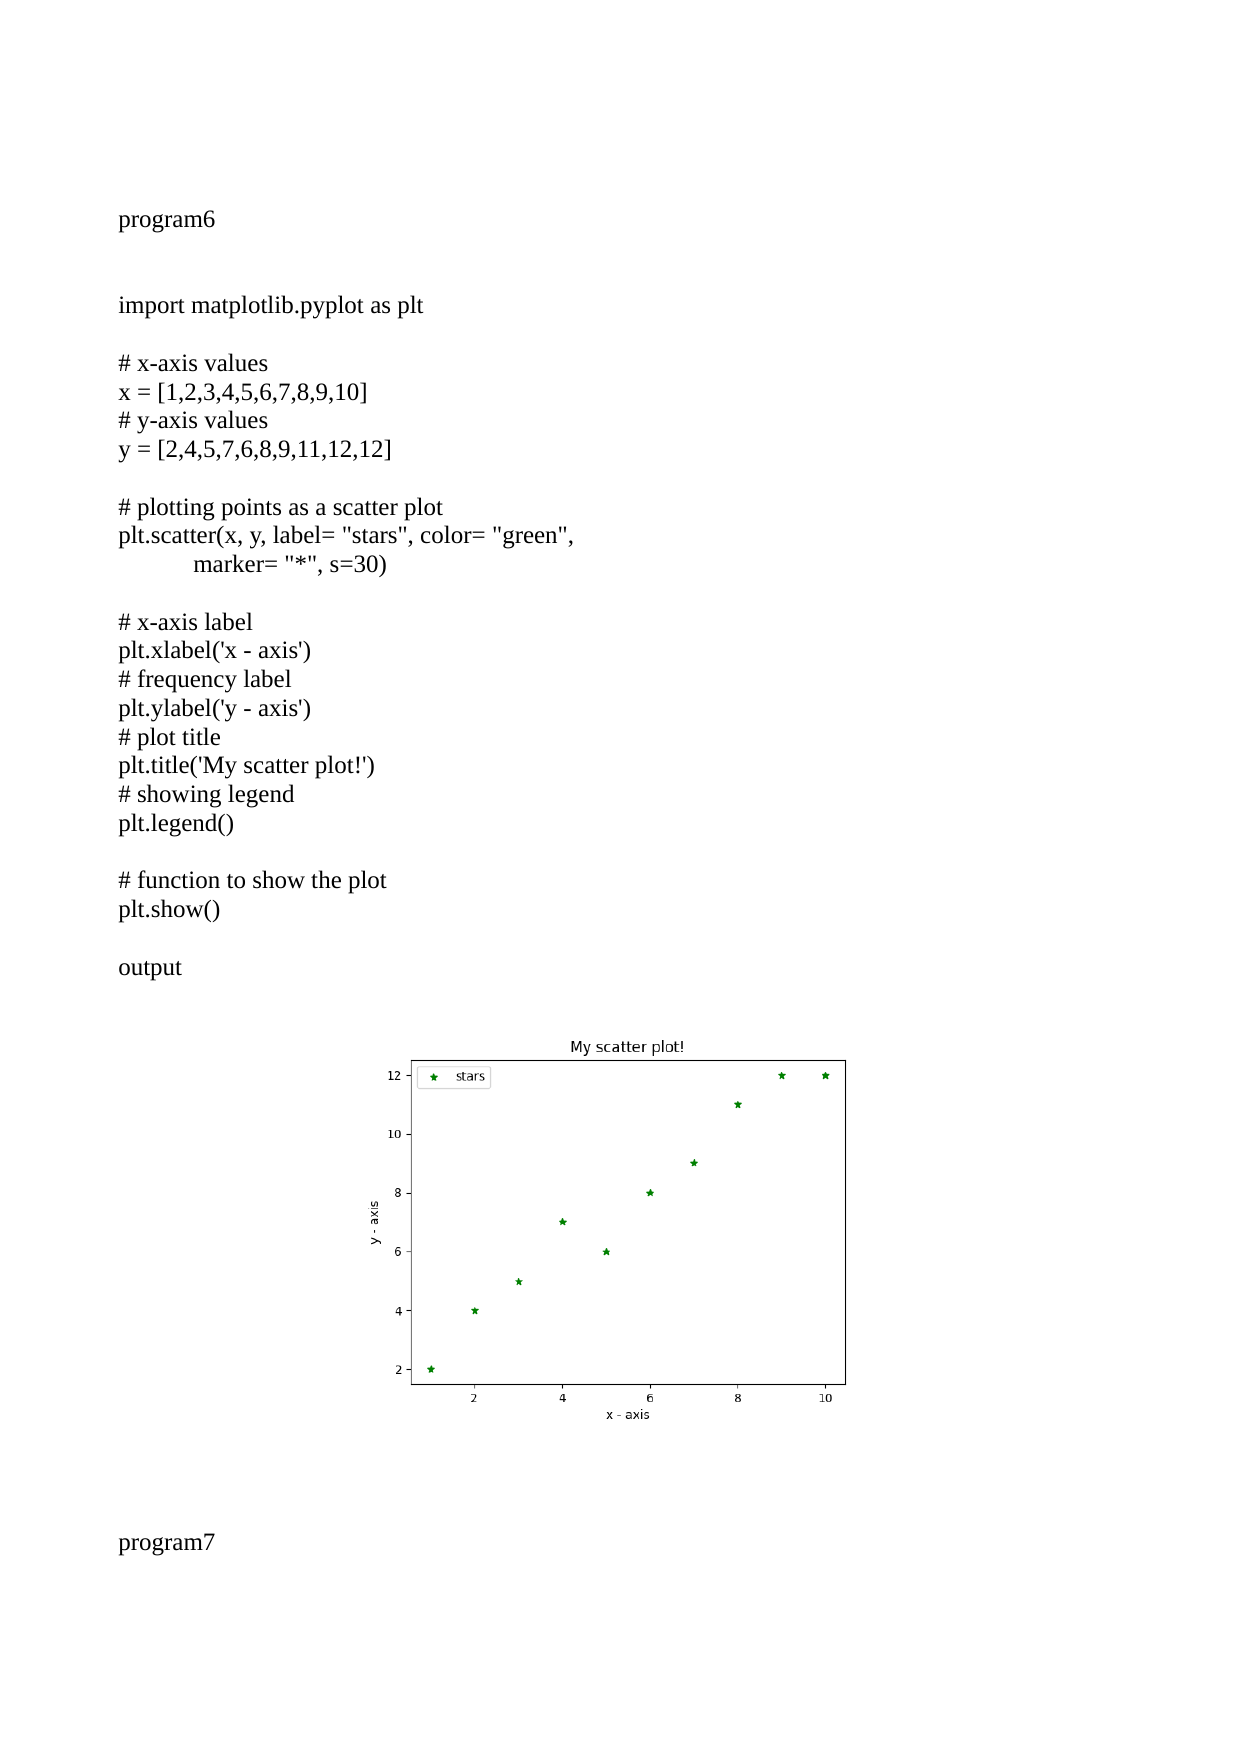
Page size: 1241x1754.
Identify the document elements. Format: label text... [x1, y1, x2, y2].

text # x-axis values [118, 348, 1122, 377]
text # function to show the plot [118, 866, 1122, 894]
text # plot title [118, 722, 1122, 751]
text plt.scatter(x, y, label= "stars", color= "green", [118, 521, 1122, 549]
text output [118, 952, 1122, 981]
text plt.xlabel('x - axis') [118, 636, 1122, 664]
text # plotting points as a scatter plot [118, 492, 1122, 521]
text plt.show() [118, 894, 1122, 923]
text program7 [118, 1527, 1122, 1556]
text marker= "*", s=30) [118, 549, 1122, 578]
text # showing legend [118, 779, 1122, 808]
text # y-axis values [118, 406, 1122, 434]
text import matplotlib.pyplot as plt [118, 291, 1122, 319]
text plt.title('My scatter plot!') [118, 751, 1122, 779]
text # frequency label [118, 664, 1122, 693]
text program6 [118, 204, 1122, 233]
text x = [1,2,3,4,5,6,7,8,9,10] [118, 377, 1122, 406]
picture [340, 1009, 901, 1430]
text # x-axis label [118, 607, 1122, 636]
text plt.legend() [118, 808, 1122, 837]
text plt.ylabel('y - axis') [118, 693, 1122, 722]
text y = [2,4,5,7,6,8,9,11,12,12] [118, 434, 1122, 463]
